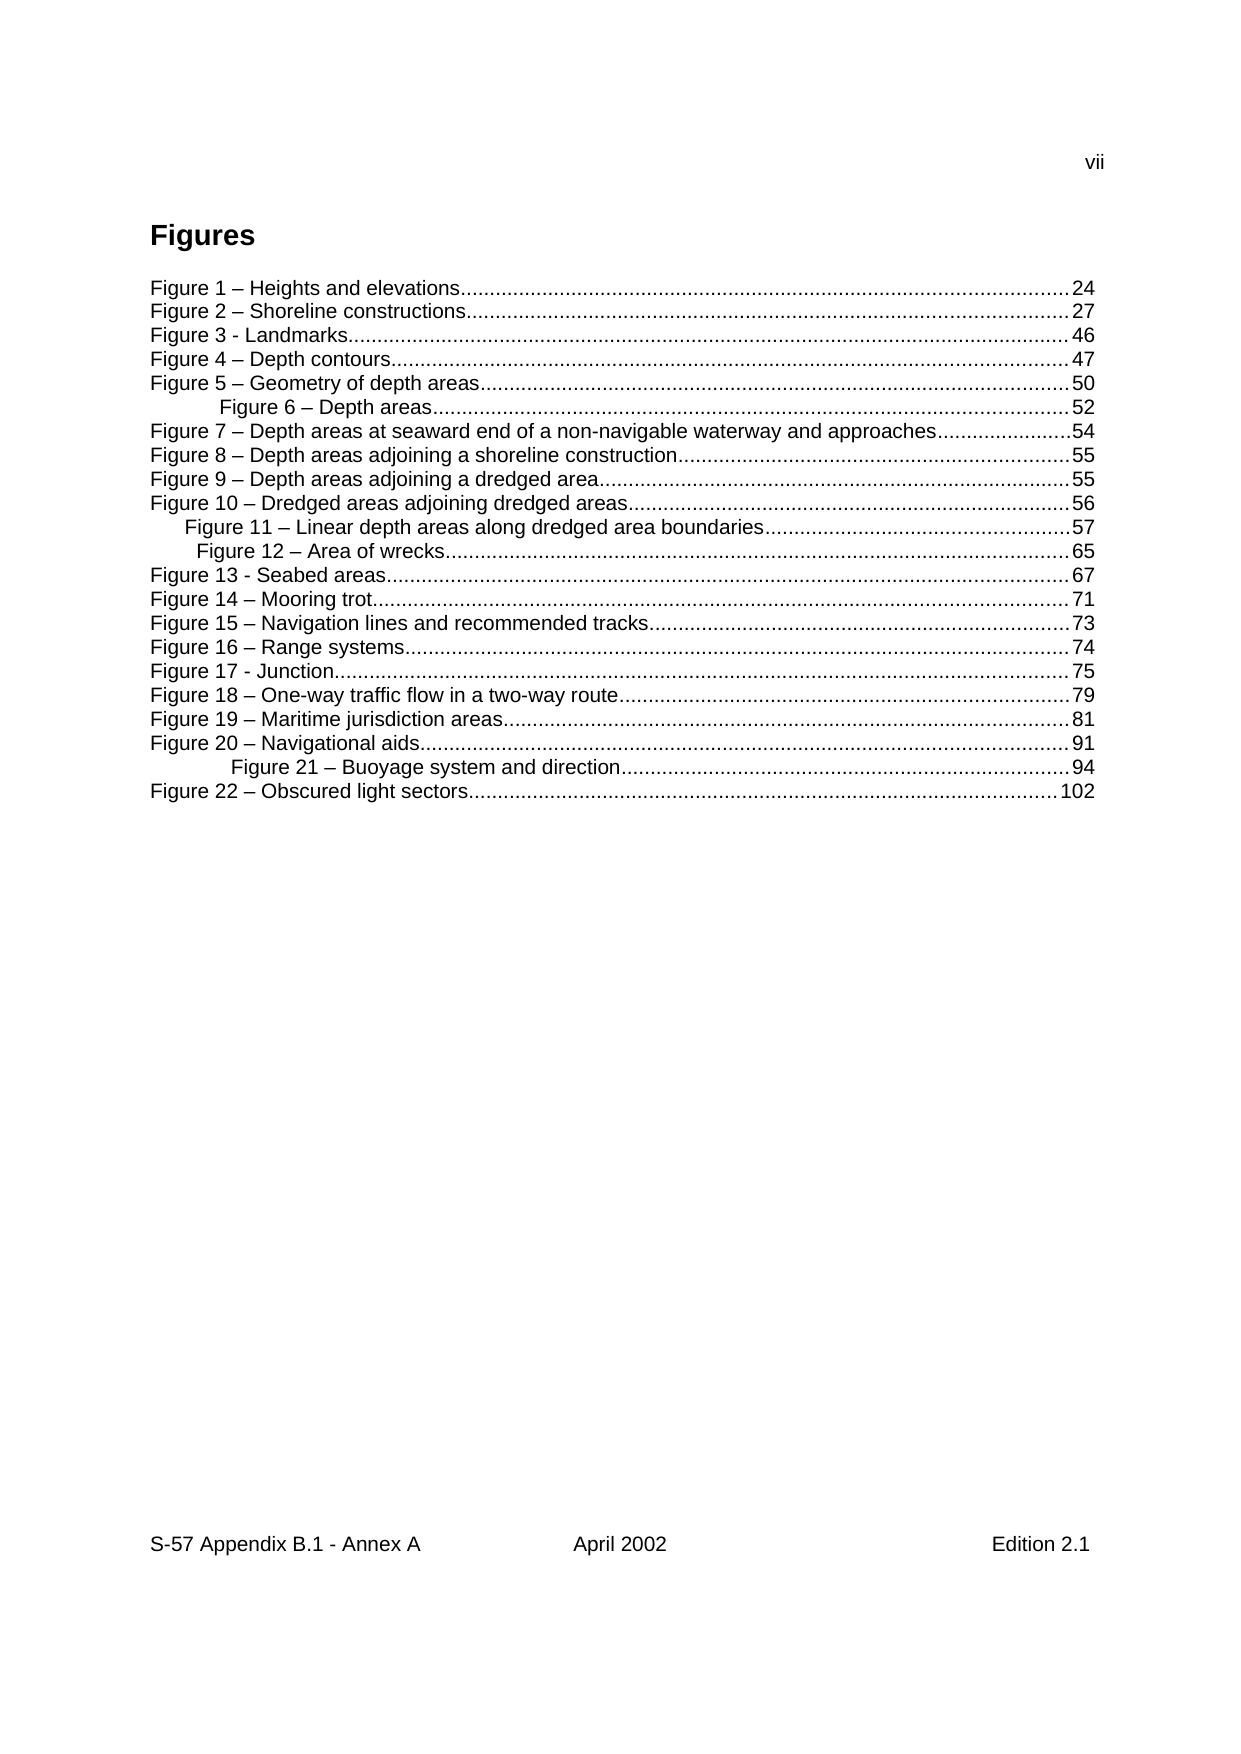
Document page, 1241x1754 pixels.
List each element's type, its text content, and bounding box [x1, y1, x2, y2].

text Figure 3 - Landmarks 46 [150, 323, 1106, 347]
text Figure 5 – Geometry of depth areas 50 [150, 371, 1106, 395]
text Figure 8 – Depth areas adjoining a shoreline construction 55 [150, 443, 1106, 467]
text Figure 9 – Depth areas adjoining a dredged area 55 [150, 467, 1106, 491]
text Figure 17 - Junction 75 [150, 659, 1106, 683]
text Figure 2 – Shoreline constructions 27 [150, 299, 1106, 323]
text Figure 7 – Depth areas at seaward end of a non-navigable waterway and approaches 54 [150, 419, 1106, 443]
text Figure 13 - Seabed areas 67 [150, 563, 1106, 587]
text Figure 12 – Area of wrecks 65 [150, 539, 1106, 563]
text Figure 6 – Depth areas 52 [150, 395, 1106, 419]
text Figure 1 – Heights and elevations 24 [150, 275, 1106, 299]
text Figure 22 – Obscured light sectors 102 [150, 778, 1106, 802]
text Figure 10 – Dredged areas adjoining dredged areas 56 [150, 491, 1106, 515]
text Figure 19 – Maritime jurisdiction areas 81 [150, 707, 1106, 731]
text Figures [150, 218, 1106, 251]
text Figure 20 – Navigational aids 91 [150, 731, 1106, 754]
text Figure 15 – Navigation lines and recommended tracks 73 [150, 611, 1106, 635]
text Figure 21 – Buoyage system and direction 94 [150, 754, 1106, 778]
text Figure 14 – Mooring trot 71 [150, 587, 1106, 611]
text Figure 18 – One-way traffic flow in a two-way route 79 [150, 683, 1106, 707]
text Figure 4 – Depth contours 47 [150, 347, 1106, 371]
text Figure 16 – Range systems 74 [150, 635, 1106, 659]
text Figure 11 – Linear depth areas along dredged area boundaries 57 [150, 515, 1106, 539]
